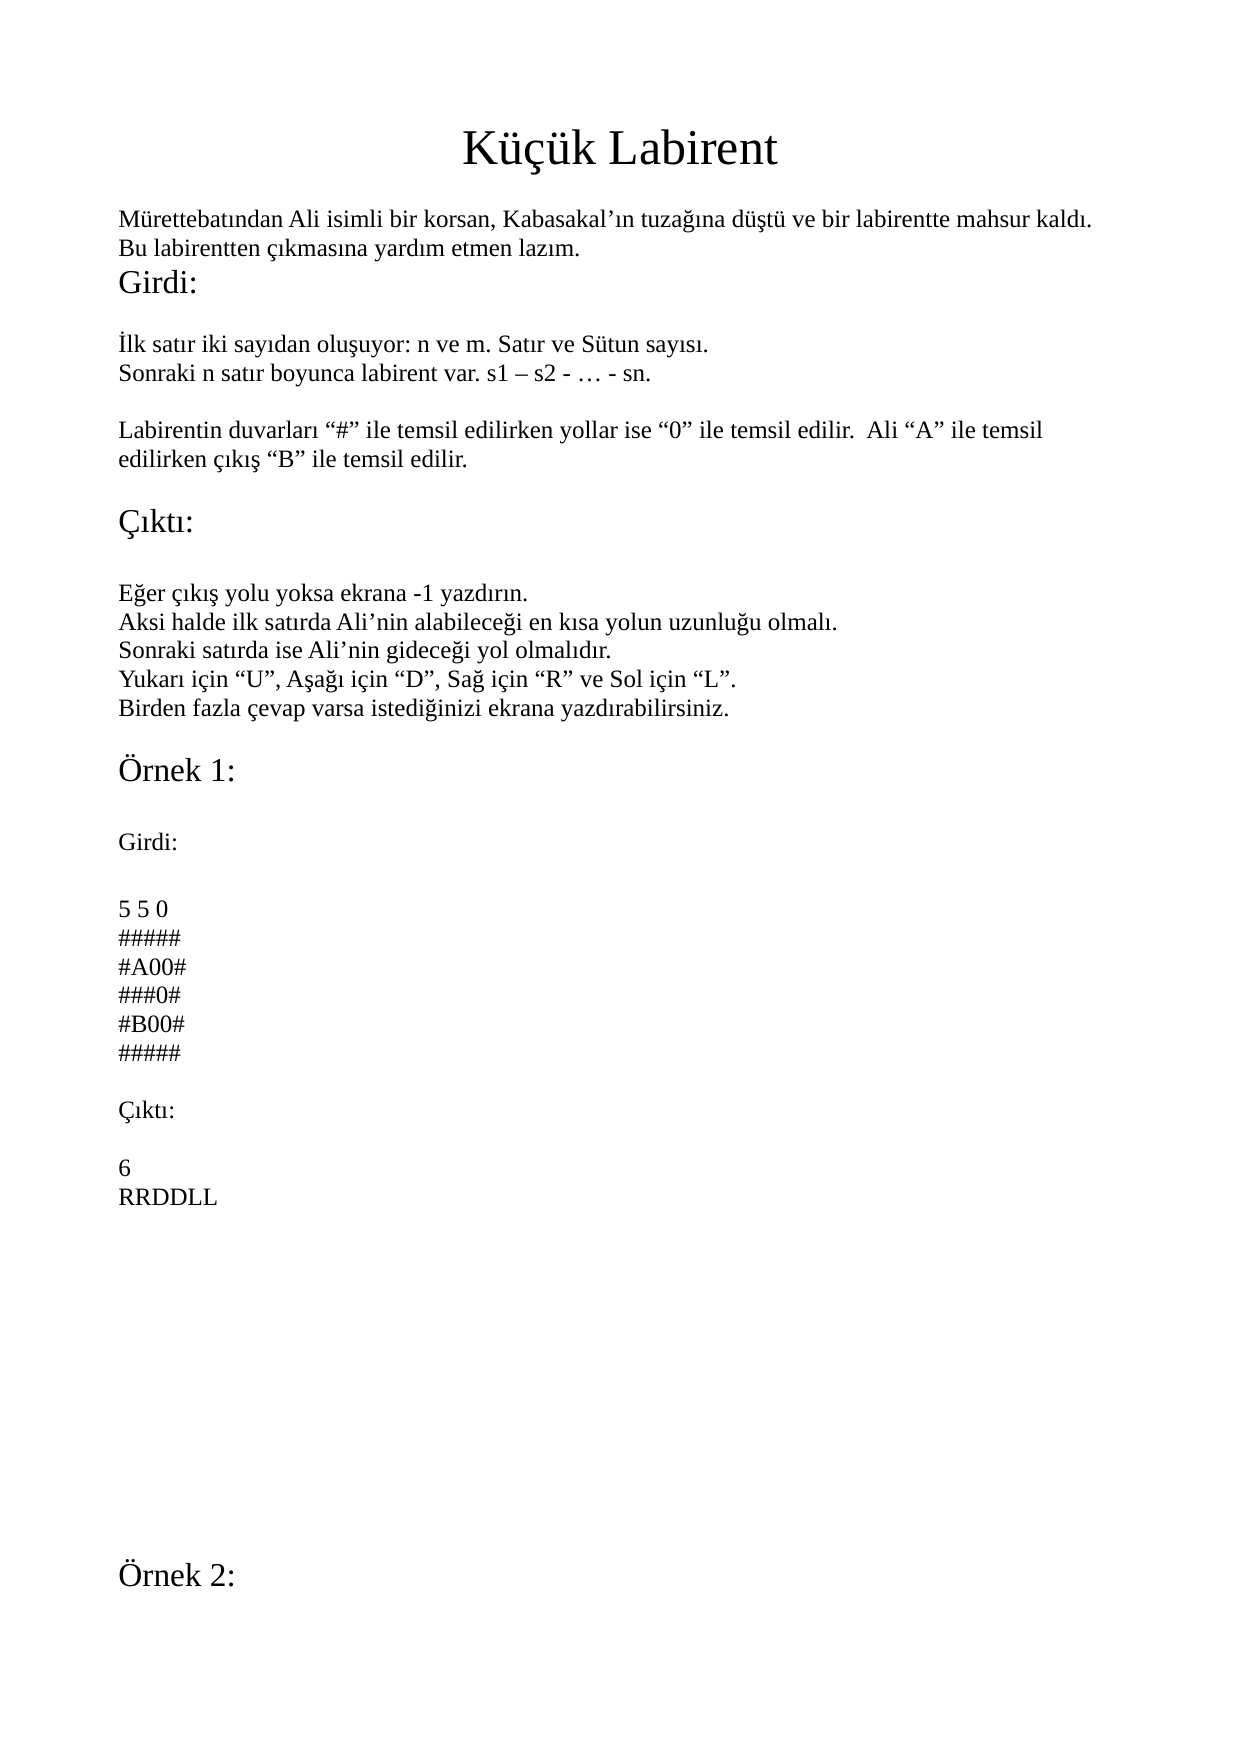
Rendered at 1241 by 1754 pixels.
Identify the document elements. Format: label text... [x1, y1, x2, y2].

text #A00# [118, 952, 1122, 981]
text Çıktı: [118, 1096, 1122, 1124]
text Sonraki satırda ise Ali’nin gideceği yol olmalıdır. [118, 636, 1122, 664]
text Eğer çıkış yolu yoksa ekrana -1 yazdırın. [118, 578, 1122, 607]
text Yukarı için “U”, Aşağı için “D”, Sağ için “R” ve Sol için “L”. [118, 664, 1122, 693]
text 5 5 0 [118, 894, 1122, 923]
text Labirentin duvarları “#” ile temsil edilirken yollar ise “0” ile temsil edilir. Ali “A” ile temsil edilirken çıkış “B” ile temsil edilir. [118, 415, 1122, 473]
text Girdi: [118, 827, 1122, 856]
text Küçük Labirent [118, 118, 1122, 176]
text Örnek 1: [118, 751, 1122, 789]
text İlk satır iki sayıdan oluşuyor: n ve m. Satır ve Sütun sayısı. [118, 329, 1122, 358]
text ##### [118, 923, 1122, 952]
text ###0# [118, 981, 1122, 1009]
text Girdi: [118, 262, 1122, 300]
text Sonraki n satır boyunca labirent var. s1 – s2 - … - sn. [118, 358, 1122, 386]
text Mürettebatından Ali isimli bir korsan, Kabasakal’ın tuzağına düştü ve bir labirentte mahsur kaldı. Bu labirentten çıkmasına yardım etmen lazım. [118, 204, 1122, 262]
text Örnek 2: [118, 1556, 1122, 1594]
text Birden fazla çevap varsa istediğinizi ekrana yazdırabilirsiniz. [118, 693, 1122, 722]
text 6 [118, 1153, 1122, 1182]
text ##### [118, 1038, 1122, 1067]
text Çıktı: [118, 501, 1122, 540]
text #B00# [118, 1009, 1122, 1038]
text RRDDLL [118, 1182, 1122, 1211]
text Aksi halde ilk satırda Ali’nin alabileceği en kısa yolun uzunluğu olmalı. [118, 607, 1122, 636]
